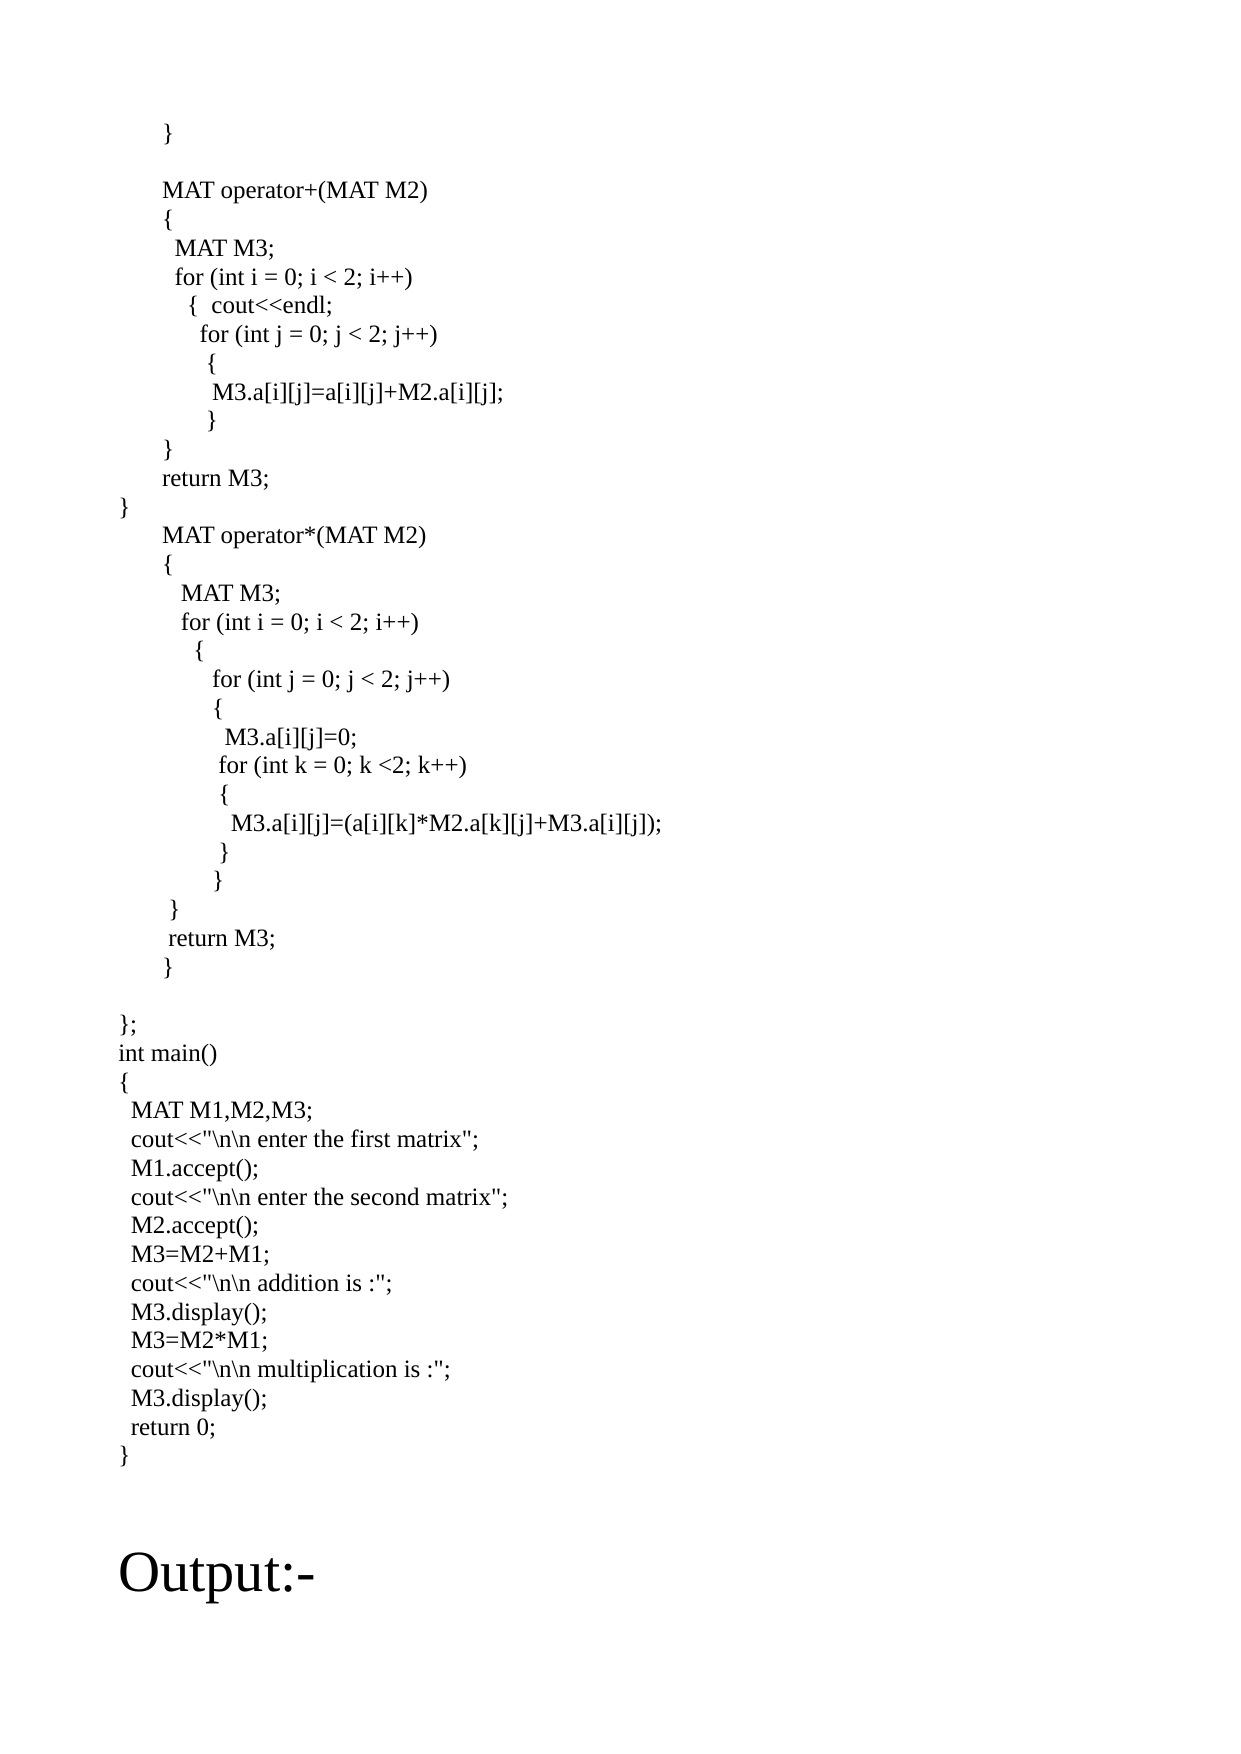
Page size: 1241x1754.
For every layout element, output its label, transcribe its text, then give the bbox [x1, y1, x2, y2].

text } [118, 492, 1122, 521]
text M3=M2*M1; [118, 1326, 1122, 1354]
text MAT operator+(MAT M2) [118, 176, 1122, 204]
text cout<<"\n\n enter the second matrix"; [118, 1182, 1122, 1211]
text } [118, 118, 1122, 147]
text M3=M2+M1; [118, 1239, 1122, 1268]
text } [118, 894, 1122, 923]
text M2.accept(); [118, 1211, 1122, 1239]
text for (int j = 0; j < 2; j++) [118, 664, 1122, 693]
text } [118, 406, 1122, 434]
text MAT M3; [118, 233, 1122, 262]
text M3.display(); [118, 1297, 1122, 1326]
text { cout<<endl; [118, 291, 1122, 319]
text } [118, 837, 1122, 866]
text }; [118, 1009, 1122, 1038]
text { [118, 636, 1122, 664]
text MAT M1,M2,M3; [118, 1096, 1122, 1124]
text { [118, 348, 1122, 377]
text } [118, 434, 1122, 463]
text cout<<"\n\n enter the first matrix"; [118, 1124, 1122, 1153]
text MAT M3; [118, 578, 1122, 607]
text { [118, 693, 1122, 722]
text return 0; [118, 1412, 1122, 1441]
text } [118, 866, 1122, 894]
text for (int j = 0; j < 2; j++) [118, 319, 1122, 348]
text for (int i = 0; i < 2; i++) [118, 262, 1122, 291]
text M3.a[i][j]=0; [118, 722, 1122, 751]
text M1.accept(); [118, 1153, 1122, 1182]
text { [118, 779, 1122, 808]
text } [118, 1441, 1122, 1469]
text cout<<"\n\n multiplication is :"; [118, 1354, 1122, 1383]
text int main() [118, 1038, 1122, 1067]
text M3.a[i][j]=a[i][j]+M2.a[i][j]; [118, 377, 1122, 406]
text Output:- [118, 1536, 1122, 1603]
text return M3; [118, 923, 1122, 952]
text for (int k = 0; k <2; k++) [118, 751, 1122, 779]
text M3.a[i][j]=(a[i][k]*M2.a[k][j]+M3.a[i][j]); [118, 808, 1122, 837]
text } [118, 952, 1122, 981]
text return M3; [118, 463, 1122, 492]
text cout<<"\n\n addition is :"; [118, 1268, 1122, 1297]
text for (int i = 0; i < 2; i++) [118, 607, 1122, 636]
text MAT operator*(MAT M2) [118, 521, 1122, 549]
text { [118, 1067, 1122, 1096]
text M3.display(); [118, 1383, 1122, 1412]
text { [118, 549, 1122, 578]
text { [118, 204, 1122, 233]
